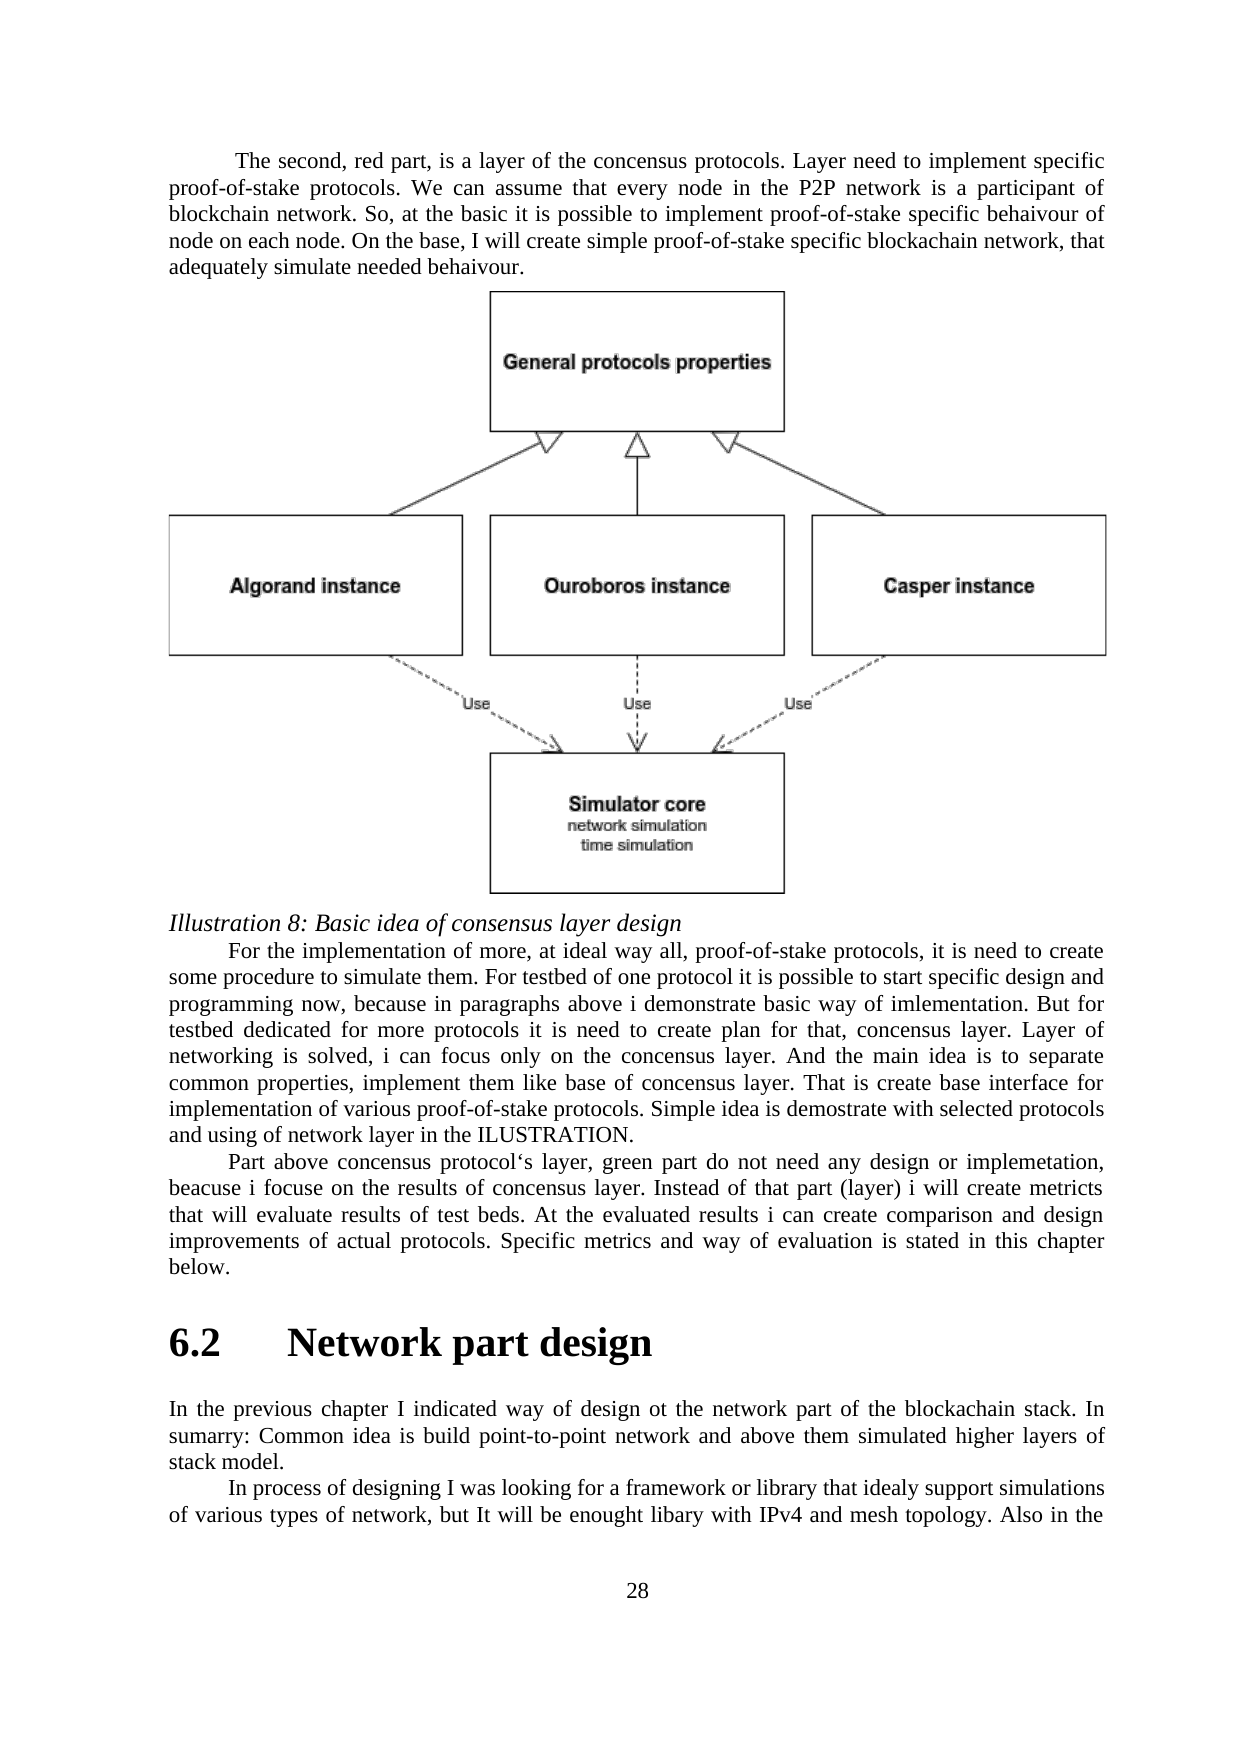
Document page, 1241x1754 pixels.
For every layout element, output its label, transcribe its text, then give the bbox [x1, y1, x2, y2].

text Illustration 8: Basic idea of consensus layer design [169, 894, 1106, 937]
text Part above concensus protocol‘s layer, green part do not need any design or implemetation, beacuse i focuse on the results of concensus layer. Instead of that part (layer) i will create metricts that will evaluate results of test beds. At the evaluated results i can create comparison and design improvements of actual protocols. Specific metrics and way of evaluation is stated in this chapter below. [169, 1148, 1106, 1280]
text For the implementation of more, at ideal way all, proof-of-stake protocols, it is need to create some procedure to simulate them. For testbed of one protocol it is possible to start specific design and programming now, because in paragraphs above i demonstrate basic way of imlementation. But for testbed dedicated for more protocols it is need to create plan for that, concensus layer. Layer of networking is solved, i can focus only on the concensus layer. And the main idea is to separate common properties, implement them like base of concensus layer. That is create base interface for implementation of various proof-of-stake protocols. Simple idea is demostrate with selected protocols and using of network layer in the ILUSTRATION. [169, 937, 1106, 1148]
picture [168, 291, 1107, 894]
text In the previous chapter I indicated way of design ot the network part of the blockachain stack. In sumarry: Common idea is build point-to-point network and above them simulated higher layers of stack model. [169, 1395, 1106, 1474]
subtitle Network part design [169, 1317, 1106, 1365]
text In process of designing I was looking for a framework or library that idealy support simulations of various types of network, but It will be enought libary with IPv4 and mesh topology. Also in the [169, 1474, 1106, 1527]
text The second, red part, is a layer of the concensus protocols. Layer need to implement specific proof-of-stake protocols. We can assume that every node in the P2P network is a participant of blockchain network. So, at the basic it is possible to implement proof-of-stake specific behaivour of node on each node. On the base, I will create simple proof-of-stake specific blockachain network, that adequately simulate needed behaivour. [169, 148, 1106, 279]
